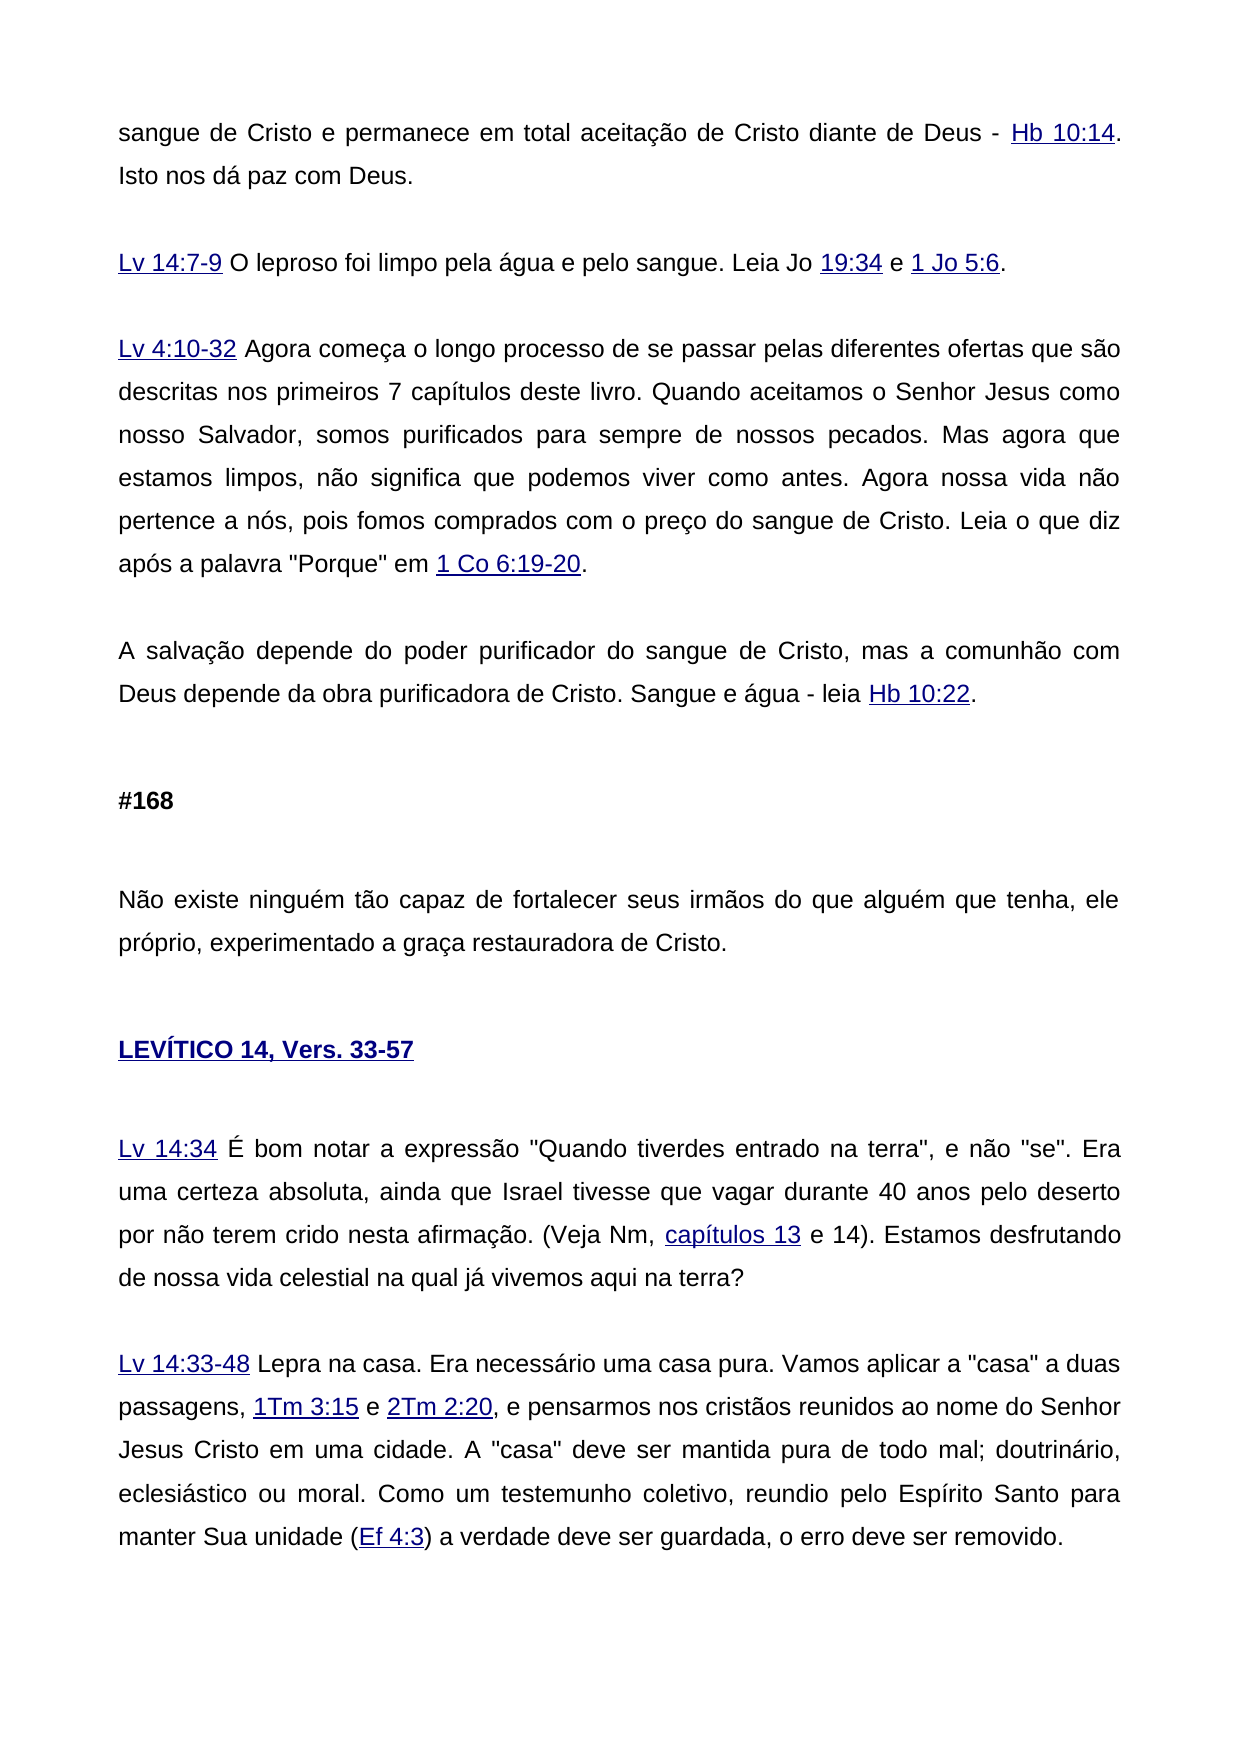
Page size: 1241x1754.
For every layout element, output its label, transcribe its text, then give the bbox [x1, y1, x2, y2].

text Lv 14:34 É bom notar a expressão "Quando tiverdes entrado na terra", e não "se". Era uma certeza absoluta, ainda que Israel tivesse que vagar durante 40 anos pelo deserto por não terem crido nesta afirmação. (Veja Nm, capítulos 13 e 14). Estamos desfrutando de nossa vida celestial na qual já vivemos aqui na terra? [118, 1133, 1122, 1292]
text sangue de Cristo e permanece em total aceitação de Cristo diante de Deus - Hb 10:14. Isto nos dá paz com Deus. [118, 118, 1122, 190]
text Lv 4:10-32 Agora começa o longo processo de se passar pelas diferentes ofertas que são descritas nos primeiros 7 capítulos deste livro. Quando aceitamos o Senhor Jesus como nosso Salvador, somos purificados para sempre de nossos pecados. Mas agora que estamos limpos, não significa que podemos viver como antes. Agora nossa vida não pertence a nós, pois fomos comprados com o preço do sangue de Cristo. Leia o que diz após a palavra "Porque" em 1 Co 6:19-20. [118, 334, 1122, 578]
subtitle #168 [118, 786, 1122, 814]
text Lv 14:33-48 Lepra na casa. Era necessário uma casa pura. Vamos aplicar a "casa" a duas passagens, 1Tm 3:15 e 2Tm 2:20, e pensarmos nos cristãos reunidos ao nome do Senhor Jesus Cristo em uma cidade. A "casa" deve ser mantida pura de todo mal; doutrinário, eclesiástico ou moral. Como um testemunho coletivo, reundio pelo Espírito Santo para manter Sua unidade (Ef 4:3) a verdade deve ser guardada, o erro deve ser removido. [118, 1349, 1122, 1550]
text A salvação depende do poder purificador do sangue de Cristo, mas a comunhão com Deus depende da obra purificadora de Cristo. Sangue e água - leia Hb 10:22. [118, 636, 1122, 707]
text Não existe ninguém tão capaz de fortalecer seus irmãos do que alguém que tenha, ele próprio, experimentado a graça restauradora de Cristo. [118, 884, 1122, 956]
text Lv 14:7-9 O leproso foi limpo pela água e pelo sangue. Leia Jo 19:34 e 1 Jo 5:6. [118, 247, 1122, 276]
subtitle LEVÍTICO 14, Vers. 33-57 [118, 1035, 1122, 1063]
